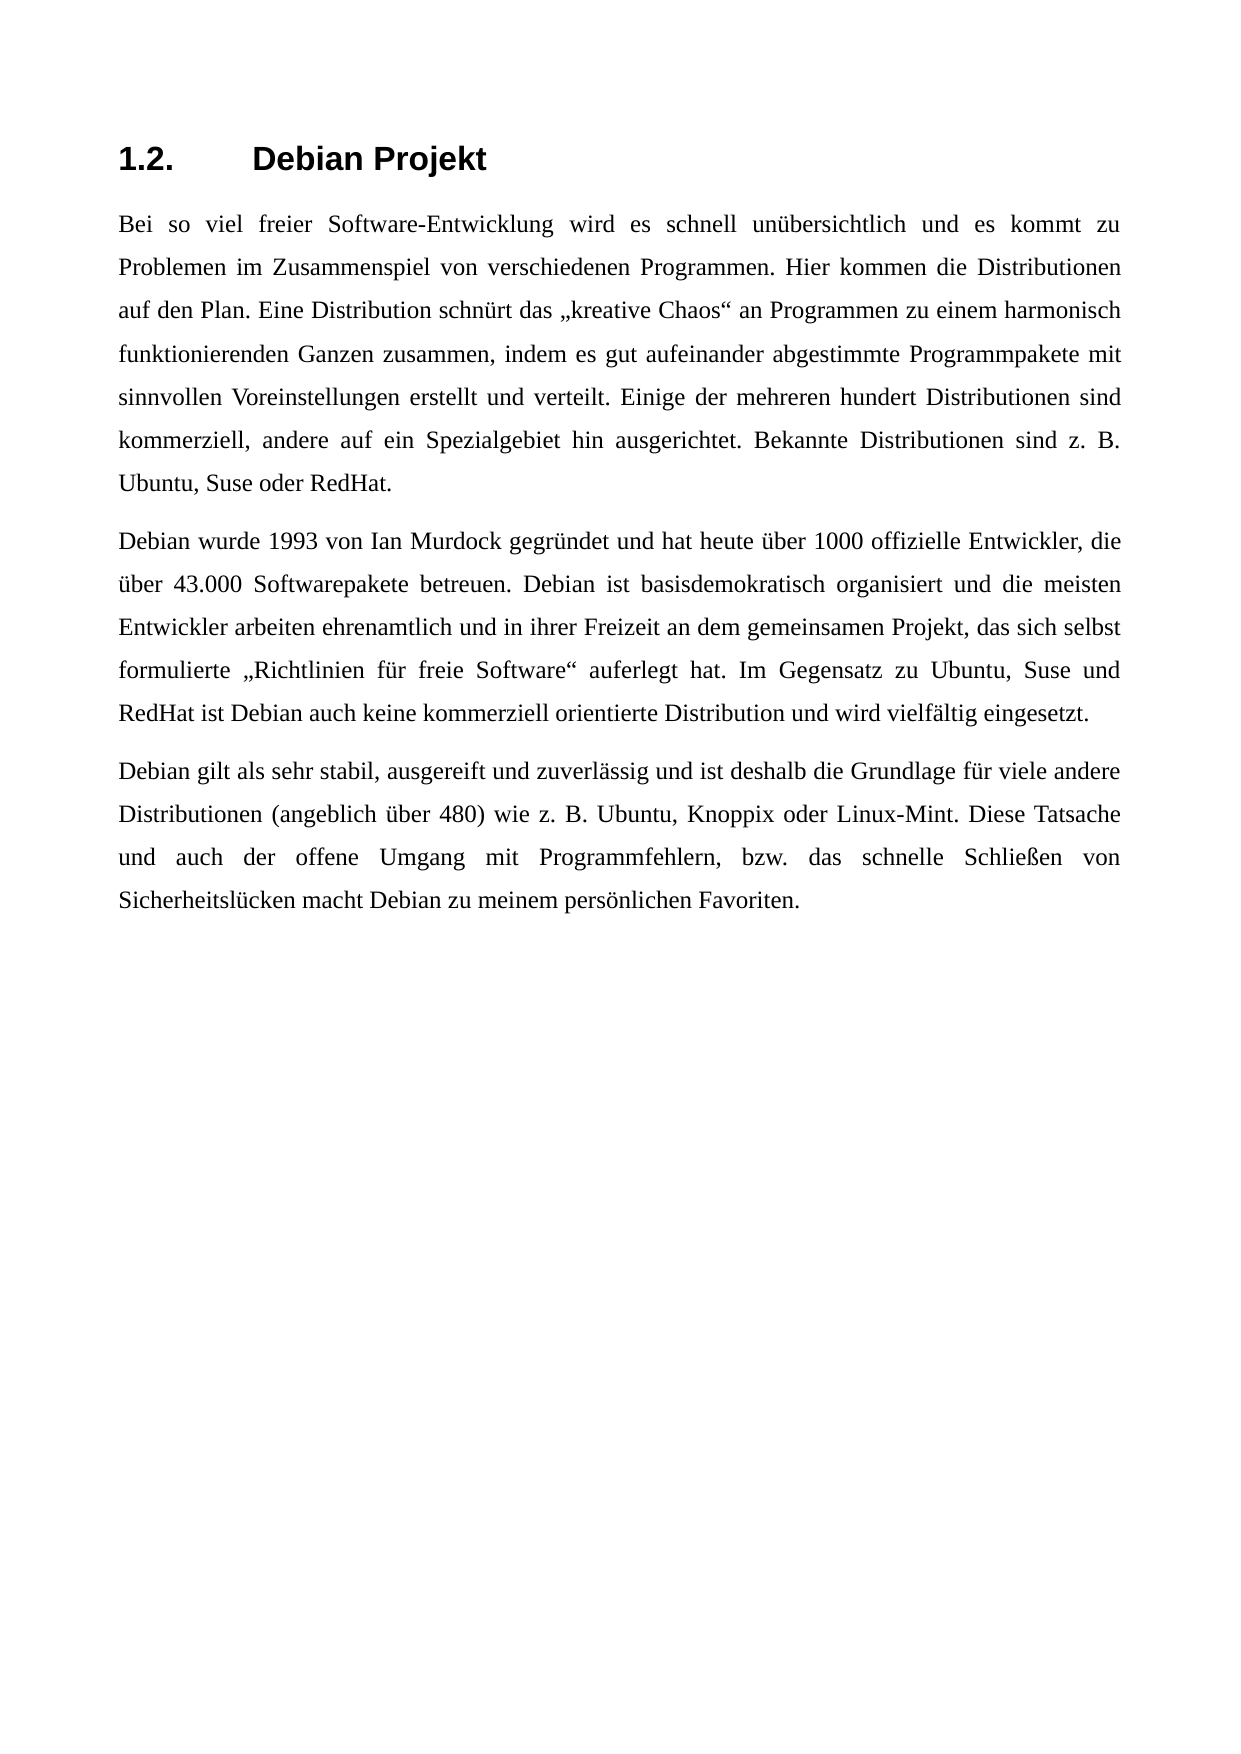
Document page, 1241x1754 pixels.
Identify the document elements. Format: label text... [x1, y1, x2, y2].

subtitle Debian Projekt [118, 139, 1122, 178]
text Debian gilt als sehr stabil, ausgereift und zuverlässig und ist deshalb die Grundlage für viele andere Distributionen (angeblich über 480) wie z. B. Ubuntu, Knoppix oder Linux-Mint. Diese Tatsache und auch der offene Umgang mit Programmfehlern, bzw. das schnelle Schließen von Sicherheitslücken macht Debian zu meinem persönlichen Favoriten. [118, 756, 1122, 914]
text Debian wurde 1993 von Ian Murdock gegründet und hat heute über 1000 offizielle Entwickler, die über 43.000 Softwarepakete betreuen. Debian ist basisdemokratisch organisiert und die meisten Entwickler arbeiten ehrenamtlich und in ihrer Freizeit an dem gemeinsamen Projekt, das sich selbst formulierte „Richtlinien für freie Software“ auferlegt hat. Im Gegensatz zu Ubuntu, Suse und RedHat ist Debian auch keine kommerziell orientierte Distribution und wird vielfältig eingesetzt. [118, 526, 1122, 727]
text Bei so viel freier Software-Entwicklung wird es schnell unübersichtlich und es kommt zu Problemen im Zusammenspiel von verschiedenen Programmen. Hier kommen die Distributionen auf den Plan. Eine Distribution schnürt das „kreative Chaos“ an Programmen zu einem harmonisch funktionierenden Ganzen zusammen, indem es gut aufeinander abgestimmte Programmpakete mit sinnvollen Voreinstellungen erstellt und verteilt. Einige der mehreren hundert Distributionen sind kommerziell, andere auf ein Spezialgebiet hin ausgerichtet. Bekannte Distributionen sind z. B. Ubuntu, Suse oder RedHat. [118, 209, 1122, 497]
